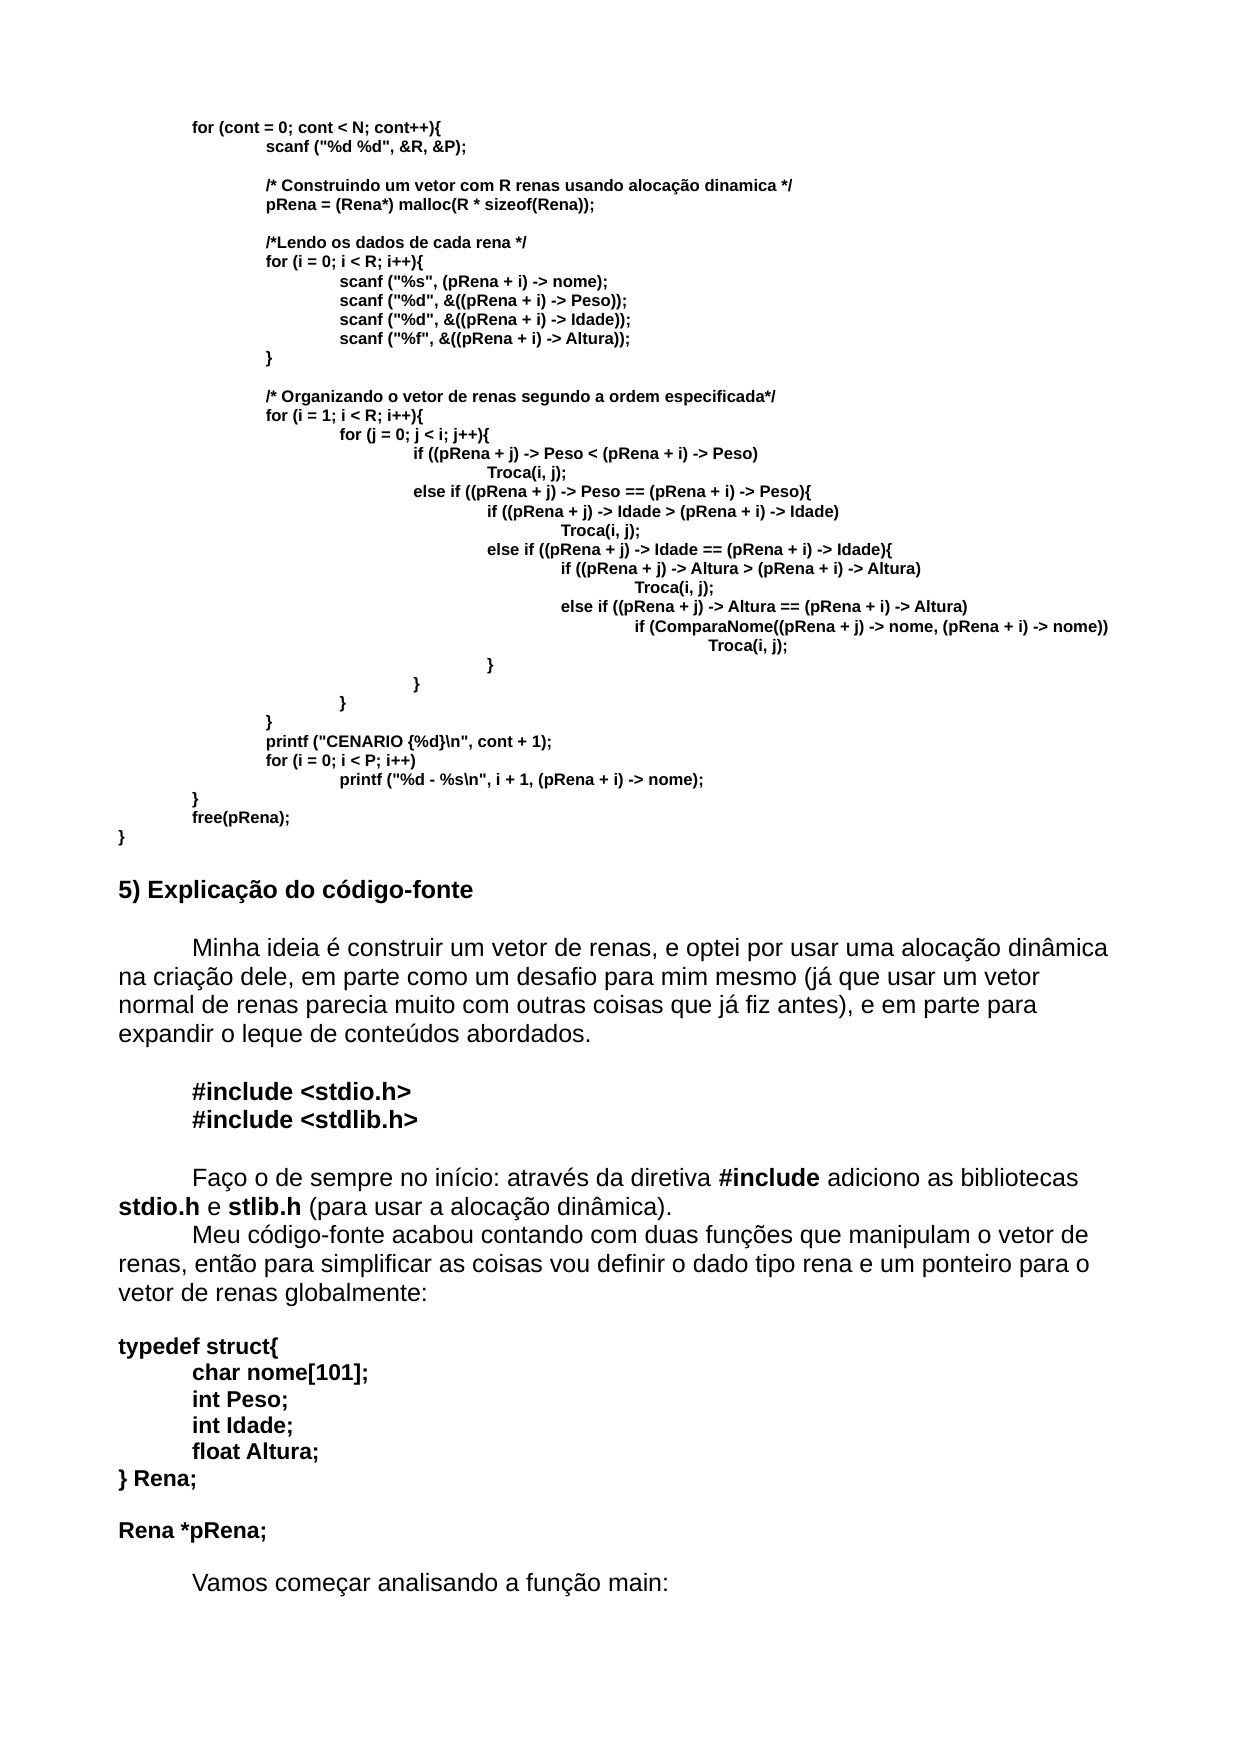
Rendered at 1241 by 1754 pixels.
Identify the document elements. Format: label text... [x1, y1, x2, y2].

text scanf ("%d", &((pRena + i) -> Idade)); [118, 310, 1122, 329]
text if ((pRena + j) -> Peso < (pRena + i) -> Peso) [118, 444, 1122, 463]
text } Rena; [118, 1465, 1122, 1491]
text } [118, 348, 1122, 367]
text scanf ("%s", (pRena + i) -> nome); [118, 271, 1122, 291]
text else if ((pRena + j) -> Altura == (pRena + i) -> Altura) [118, 597, 1122, 616]
text #include <stdio.h> [118, 1077, 1122, 1105]
text 5) Explicação do código-fonte [118, 875, 1122, 904]
text for (i = 1; i < R; i++){ [118, 406, 1122, 425]
text /* Organizando o vetor de renas segundo a ordem especificada*/ [118, 386, 1122, 406]
text int Peso; [118, 1386, 1122, 1412]
text scanf ("%d %d", &R, &P); [118, 137, 1122, 156]
text Troca(i, j); [118, 521, 1122, 540]
text /* Construindo um vetor com R renas usando alocação dinamica */ [118, 176, 1122, 195]
text if (ComparaNome((pRena + j) -> nome, (pRena + i) -> nome)) [118, 616, 1122, 636]
text int Idade; [118, 1412, 1122, 1438]
text Vamos começar analisando a função main: [118, 1568, 1122, 1597]
text Troca(i, j); [118, 636, 1122, 655]
text } [118, 655, 1122, 674]
text Troca(i, j); [118, 578, 1122, 597]
text if ((pRena + j) -> Idade > (pRena + i) -> Idade) [118, 501, 1122, 521]
text else if ((pRena + j) -> Peso == (pRena + i) -> Peso){ [118, 482, 1122, 501]
text for (i = 0; i < R; i++){ [118, 252, 1122, 271]
text Rena *pRena; [118, 1517, 1122, 1544]
text for (cont = 0; cont < N; cont++){ [118, 118, 1122, 137]
text float Altura; [118, 1438, 1122, 1465]
text } [118, 674, 1122, 693]
text char nome[101]; [118, 1359, 1122, 1386]
text else if ((pRena + j) -> Idade == (pRena + i) -> Idade){ [118, 540, 1122, 559]
text } [118, 789, 1122, 808]
text } [118, 827, 1122, 846]
text printf ("%d - %s\n", i + 1, (pRena + i) -> nome); [118, 770, 1122, 789]
text scanf ("%d", &((pRena + i) -> Peso)); [118, 291, 1122, 310]
text for (j = 0; j < i; j++){ [118, 425, 1122, 444]
text } [118, 712, 1122, 731]
text } [118, 693, 1122, 712]
text free(pRena); [118, 808, 1122, 827]
text printf ("CENARIO {%d}\n", cont + 1); [118, 731, 1122, 751]
text Troca(i, j); [118, 463, 1122, 482]
text #include <stdlib.h> [118, 1105, 1122, 1134]
text for (i = 0; i < P; i++) [118, 751, 1122, 770]
text if ((pRena + j) -> Altura > (pRena + i) -> Altura) [118, 559, 1122, 578]
text Meu código-fonte acabou contando com duas funções que manipulam o vetor de renas, então para simplificar as coisas vou definir o dado tipo rena e um ponteiro para o vetor de renas globalmente: [118, 1220, 1122, 1307]
text typedef struct{ [118, 1333, 1122, 1359]
text Faço o de sempre no início: através da diretiva #include adiciono as bibliotecas stdio.h e stlib.h (para usar a alocação dinâmica). [118, 1163, 1122, 1220]
text /*Lendo os dados de cada rena */ [118, 233, 1122, 252]
text pRena = (Rena*) malloc(R * sizeof(Rena)); [118, 195, 1122, 214]
text scanf ("%f", &((pRena + i) -> Altura)); [118, 329, 1122, 348]
text Minha ideia é construir um vetor de renas, e optei por usar uma alocação dinâmica na criação dele, em parte como um desafio para mim mesmo (já que usar um vetor normal de renas parecia muito com outras coisas que já fiz antes), e em parte para expandir o leque de conteúdos abordados. [118, 933, 1122, 1048]
